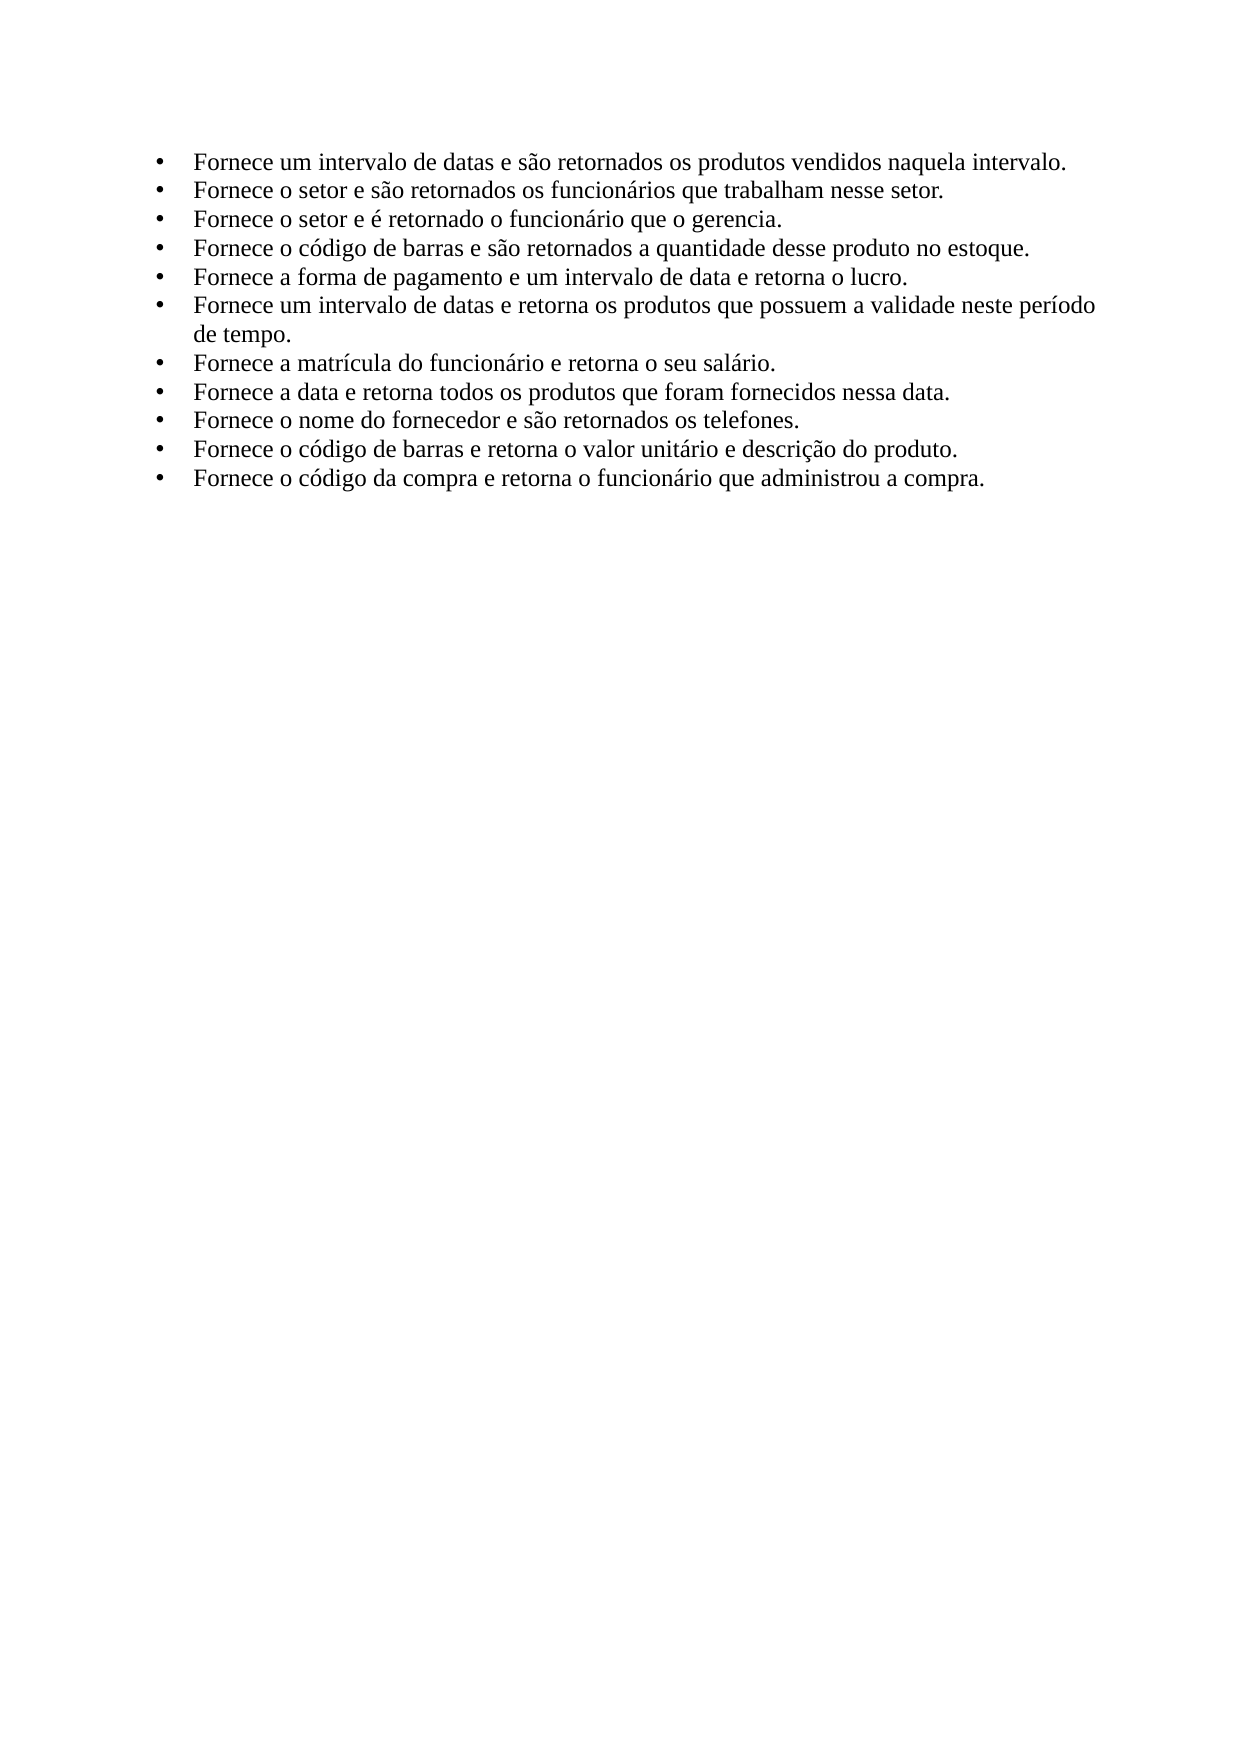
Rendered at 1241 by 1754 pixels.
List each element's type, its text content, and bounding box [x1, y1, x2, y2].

list Fornece um intervalo de datas e são retornados os produtos vendidos naquela intervalo. [156, 147, 1122, 176]
list Fornece o código de barras e são retornados a quantidade desse produto no estoque. [156, 233, 1122, 262]
list Fornece a matrícula do funcionário e retorna o seu salário. [156, 348, 1122, 377]
list Fornece o setor e é retornado o funcionário que o gerencia. [156, 204, 1122, 233]
list Fornece um intervalo de datas e retorna os produtos que possuem a validade neste período de tempo. [156, 291, 1122, 348]
list Fornece o código de barras e retorna o valor unitário e descrição do produto. [156, 434, 1122, 463]
list Fornece o setor e são retornados os funcionários que trabalham nesse setor. [156, 176, 1122, 204]
list Fornece o nome do fornecedor e são retornados os telefones. [156, 406, 1122, 434]
list Fornece a forma de pagamento e um intervalo de data e retorna o lucro. [156, 262, 1122, 291]
list Fornece a data e retorna todos os produtos que foram fornecidos nessa data. [156, 377, 1122, 406]
list Fornece o código da compra e retorna o funcionário que administrou a compra. [156, 463, 1122, 492]
